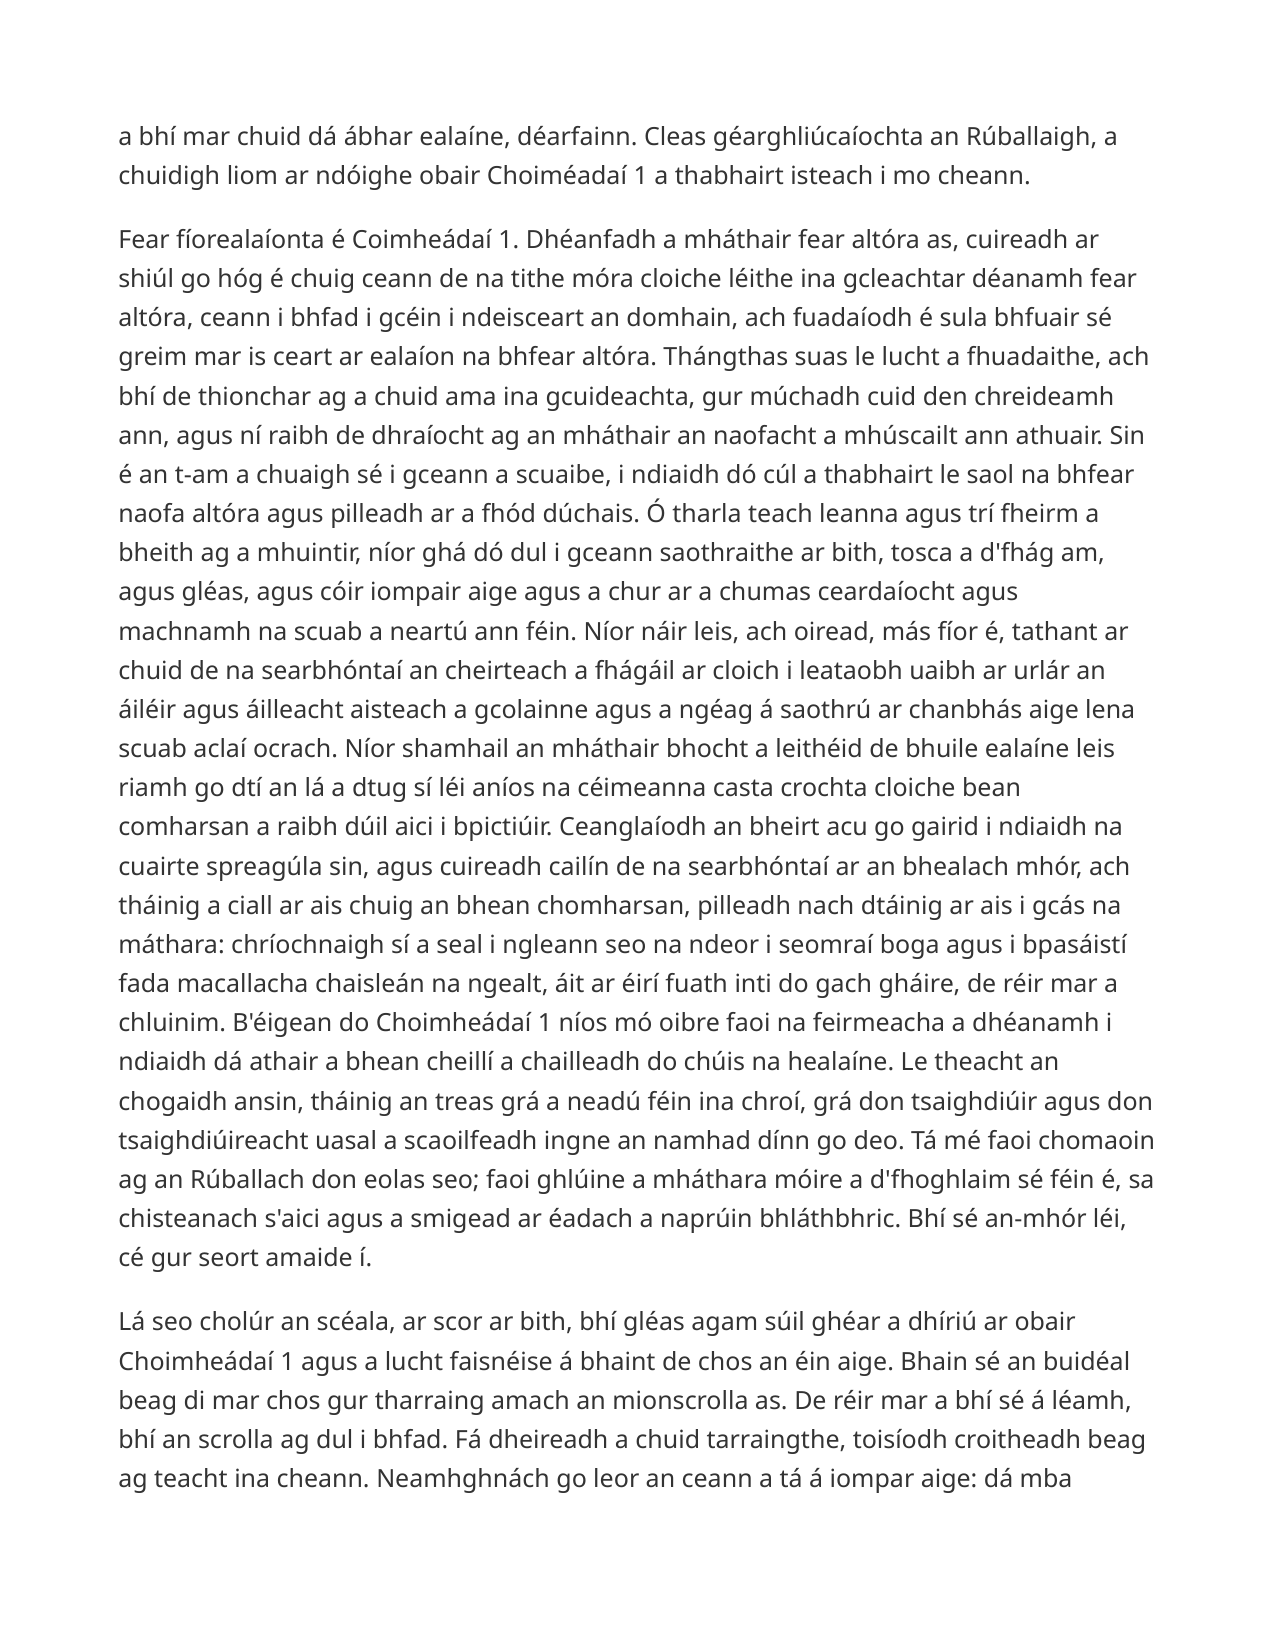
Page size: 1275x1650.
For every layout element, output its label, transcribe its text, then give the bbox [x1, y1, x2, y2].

text Lá seo cholúr an scéala, ar scor ar bith, bhí gléas agam súil ghéar a dhíriú ar obair Choimheádaí 1 agus a lucht faisnéise á bhaint de chos an éin aige. Bhain sé an buidéal beag di mar chos gur tharraing amach an mionscrolla as. De réir mar a bhí sé á léamh, bhí an scrolla ag dul i bhfad. Fá dheireadh a chuid tarraingthe, toisíodh croitheadh beag ag teacht ina cheann. Neamhghnách go leor an ceann a tá á iompar aige: dá mba [118, 1304, 1157, 1495]
text Fear fíorealaíonta é Coimheádaí 1. Dhéanfadh a mháthair fear altóra as, cuireadh ar shiúl go hóg é chuig ceann de na tithe móra cloiche léithe ina gcleachtar déanamh fear altóra, ceann i bhfad i gcéin i ndeisceart an domhain, ach fuadaíodh é sula bhfuair sé greim mar is ceart ar ealaíon na bhfear altóra. Thángthas suas le lucht a fhuadaithe, ach bhí de thionchar ag a chuid ama ina gcuideachta, gur múchadh cuid den chreideamh ann, agus ní raibh de dhraíocht ag an mháthair an naofacht a mhúscailt ann athuair. Sin é an t-am a chuaigh sé i gceann a scuaibe, i ndiaidh dó cúl a thabhairt le saol na bhfear naofa altóra agus pilleadh ar a fhód dúchais. Ó tharla teach leanna agus trí fheirm a bheith ag a mhuintir, níor ghá dó dul i gceann saothraithe ar bith, tosca a d'fhág am, agus gléas, agus cóir iompair aige agus a chur ar a chumas ceardaíocht agus machnamh na scuab a neartú ann féin. Níor náir leis, ach oiread, más fíor é, tathant ar chuid de na searbhóntaí an cheirteach a fhágáil ar cloich i leataobh uaibh ar urlár an áiléir agus áilleacht aisteach a gcolainne agus a ngéag á saothrú ar chanbhás aige lena scuab aclaí ocrach. Níor shamhail an mháthair bhocht a leithéid de bhuile ealaíne leis riamh go dtí an lá a dtug sí léi aníos na céimeanna casta crochta cloiche bean comharsan a raibh dúil aici i bpictiúir. Ceanglaíodh an bheirt acu go gairid i ndiaidh na cuairte spreagúla sin, agus cuireadh cailín de na searbhóntaí ar an bhealach mhór, ach tháinig a ciall ar ais chuig an bhean chomharsan, pilleadh nach dtáinig ar ais i gcás na máthara: chríochnaigh sí a seal i ngleann seo na ndeor i seomraí boga agus i bpasáistí fada macallacha chaisleán na ngealt, áit ar éirí fuath inti do gach gháire, de réir mar a chluinim. B'éigean do Choimheádaí 1 níos mó oibre faoi na feirmeacha a dhéanamh i ndiaidh dá athair a bhean cheillí a chailleadh do chúis na healaíne. Le theacht an chogaidh ansin, tháinig an treas grá a neadú féin ina chroí, grá don tsaighdiúir agus don tsaighdiúireacht uasal a scaoilfeadh ingne an namhad dínn go deo. Tá mé faoi chomaoin ag an Rúballach don eolas seo; faoi ghlúine a mháthara móire a d'fhoghlaim sé féin é, sa chisteanach s'aici agus a smigead ar éadach a naprúin bhláthbhric. Bhí sé an-mhór léi, cé gur seort amaide í. [118, 221, 1157, 1274]
text a bhí mar chuid dá ábhar ealaíne, déarfainn. Cleas géarghliúcaíochta an Rúballaigh, a chuidigh liom ar ndóighe obair Choiméadaí 1 a thabhairt isteach i mo cheann. [118, 118, 1157, 191]
